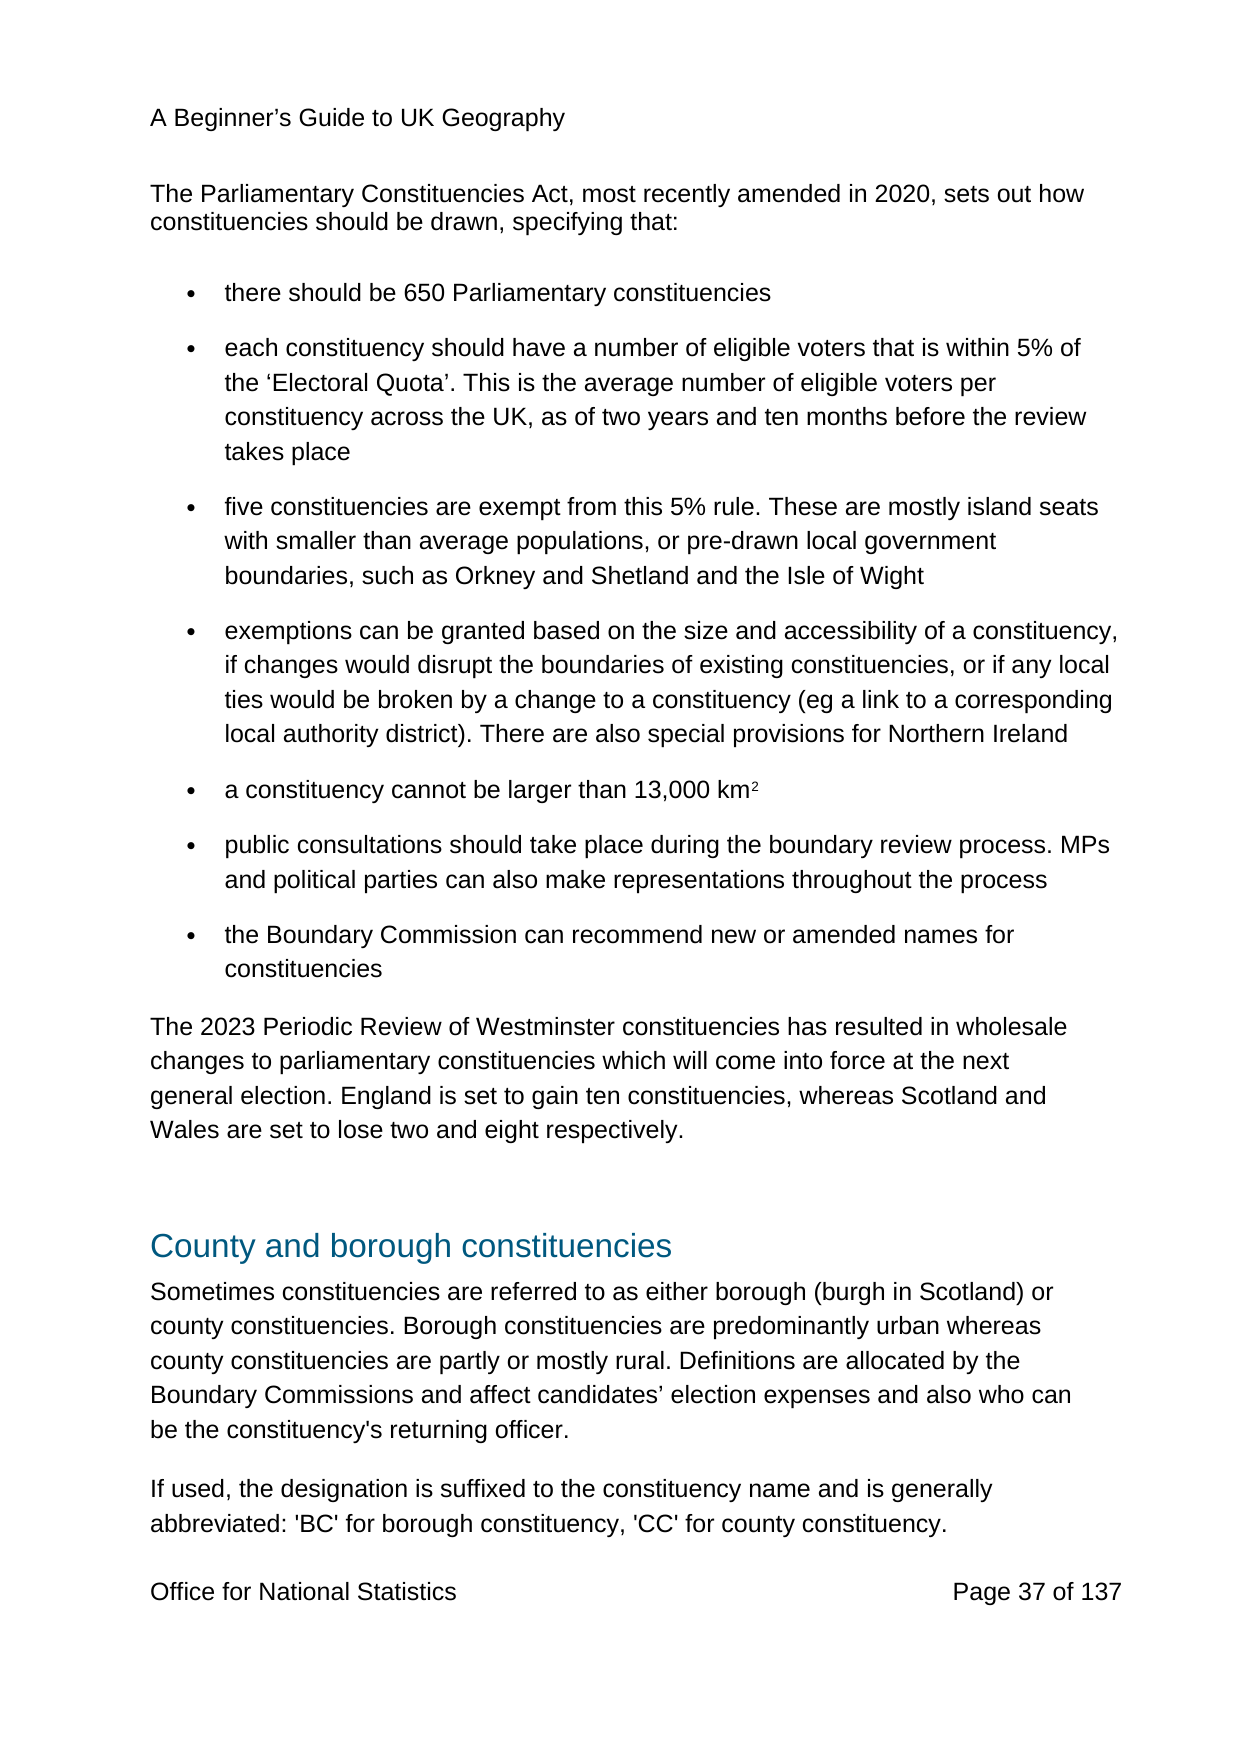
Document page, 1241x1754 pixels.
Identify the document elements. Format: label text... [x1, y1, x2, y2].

list a constituency cannot be larger than 13,000 km2 [187, 775, 1122, 803]
list five constituencies are exempt from this 5% rule. These are mostly island seats with smaller than average populations, or pre-drawn local government boundaries, such as Orkney and Shetland and the Isle of Wight [187, 492, 1122, 589]
text If used, the designation is suffixed to the constituency name and is generally abbreviated: 'BC' for borough constituency, 'CC' for county constituency. [150, 1474, 1095, 1537]
list public consultations should take place during the boundary review process. MPs and political parties can also make representations throughout the process [187, 830, 1122, 893]
list there should be 650 Parliamentary constituencies [187, 278, 1122, 306]
list the Boundary Commission can recommend new or amended names for constituencies [187, 920, 1122, 983]
subtitle County and borough constituencies [150, 1226, 1122, 1264]
list exemptions can be granted based on the size and accessibility of a constituency, if changes would disrupt the boundaries of existing constituencies, or if any local ties would be broken by a change to a constituency (eg a link to a corresponding local authority district). There are also special provisions for Northern Ireland [187, 616, 1122, 748]
text The Parliamentary Constituencies Act, most recently amended in 2020, sets out how constituencies should be drawn, specifying that: [150, 178, 1122, 236]
list each constituency should have a number of eligible voters that is within 5% of the ‘Electoral Quota’. This is the average number of eligible voters per constituency across the UK, as of two years and ten months before the review takes place [187, 333, 1122, 465]
text Sometimes constituencies are referred to as either borough (burgh in Scotland) or county constituencies. Borough constituencies are predominantly urban whereas county constituencies are partly or mostly rural. Definitions are allocated by the Boundary Commissions and affect candidates’ election expenses and also who can be the constituency's returning officer. [150, 1277, 1095, 1443]
text The 2023 Periodic Review of Westminster constituencies has resulted in wholesale changes to parliamentary constituencies which will come into force at the next general election. England is set to gain ten constituencies, whereas Scotland and Wales are set to lose two and eight respectively. [150, 1012, 1095, 1144]
